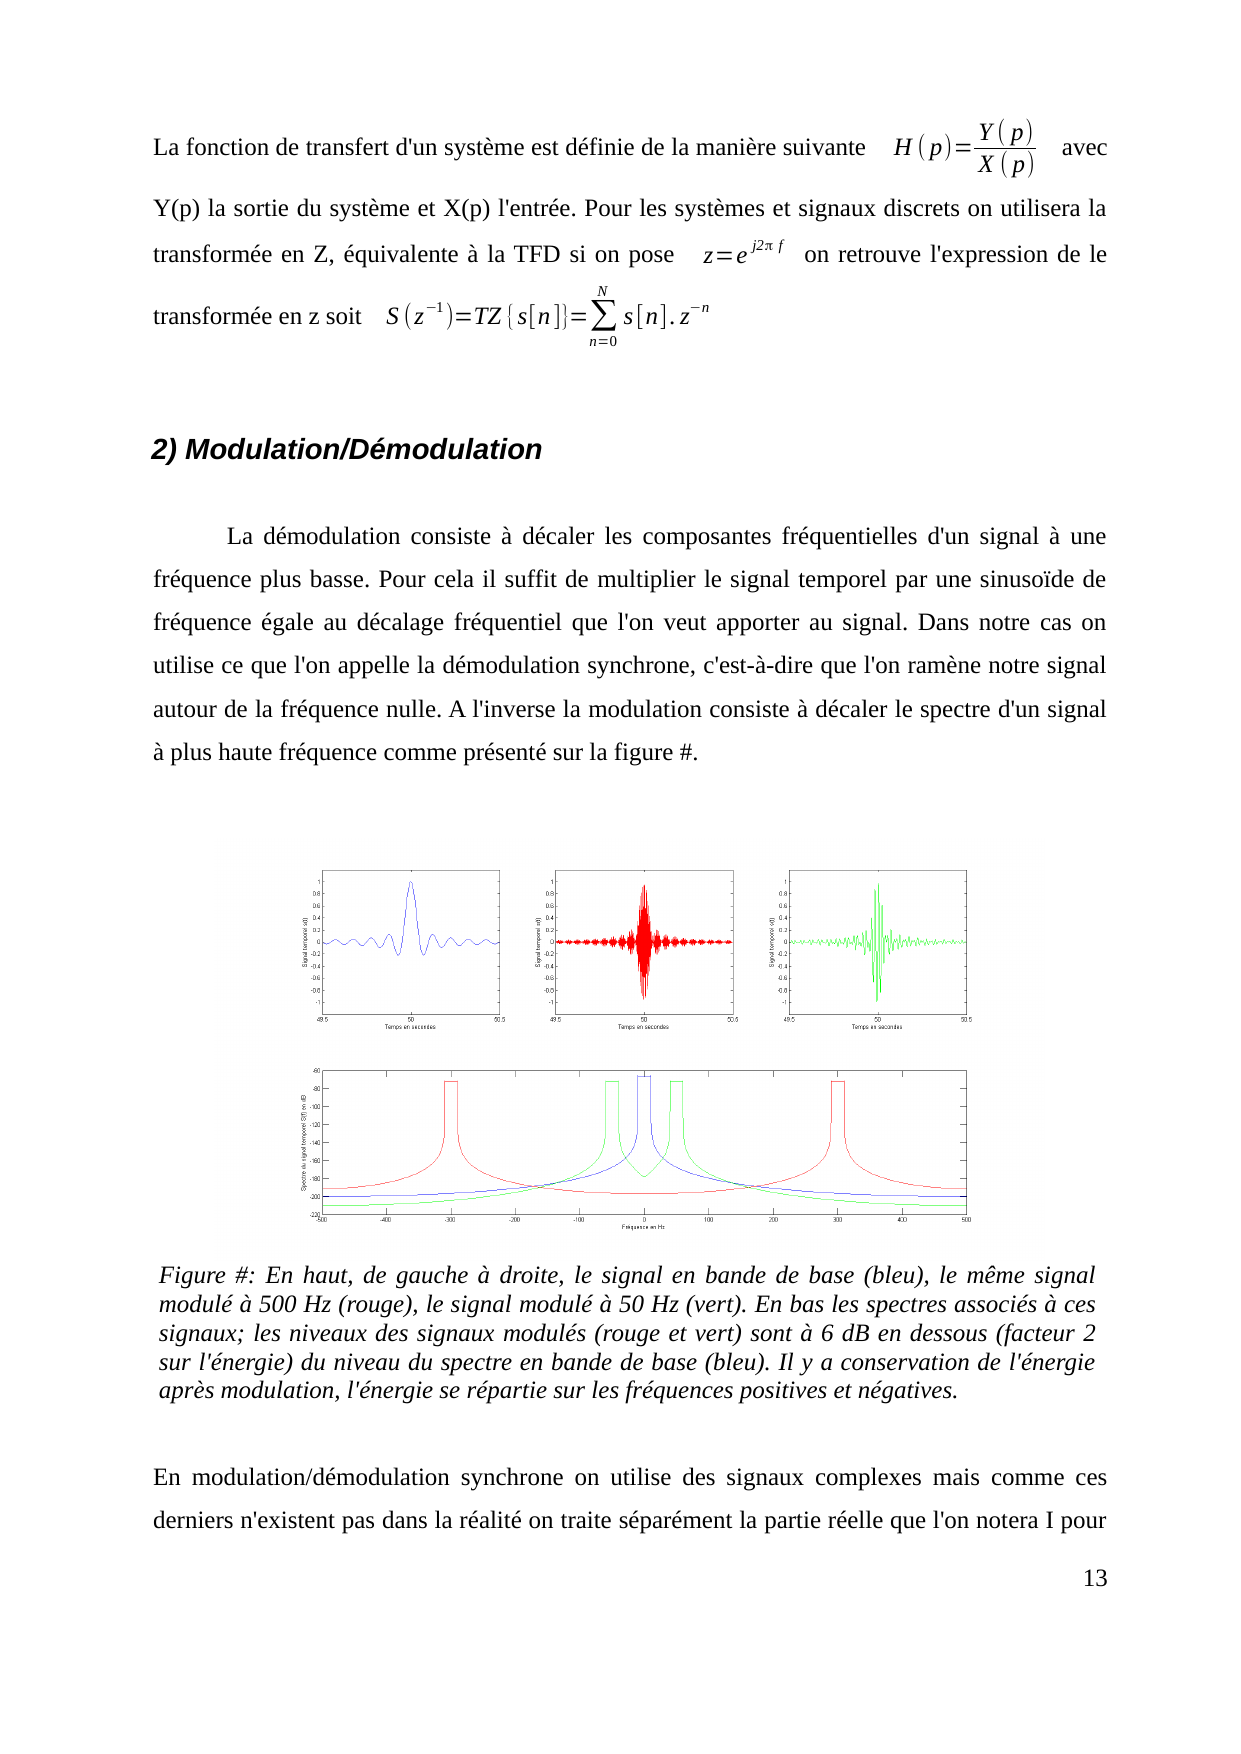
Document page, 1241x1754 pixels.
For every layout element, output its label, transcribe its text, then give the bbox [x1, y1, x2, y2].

text En modulation/démodulation synchrone on utilise des signaux complexes mais comme ces derniers n'existent pas dans la réalité on traite séparément la partie réelle que l'on notera I pour [153, 1462, 1108, 1534]
subtitle 2) Modulation/Démodulation [151, 432, 1108, 466]
text Figure #: En haut, de gauche à droite, le signal en bande de base (bleu), le même signal modulé à 500 Hz (rouge), le signal modulé à 50 Hz (vert). En bas les spectres associés à ces signaux; les niveaux des signaux modulés (rouge et vert) sont à 6 dB en dessous (facteur 2 sur l'énergie) du niveau du spectre en bande de base (bleu). Il y a conservation de l'énergie après modulation, l'énergie se répartie sur les fréquences positives et négatives. [159, 836, 1100, 1404]
picture [214, 838, 1045, 1261]
text La fonction de transfert d'un système est définie de la manière suivante avec Y(p) la sortie du système et X(p) l'entrée. Pour les systèmes et signaux discrets on utilisera la transformée en Z, équivalente à la TFD si on pose on retrouve l'expression de le transformée en z soit [153, 118, 1108, 349]
text La démodulation consiste à décaler les composantes fréquentielles d'un signal à une fréquence plus basse. Pour cela il suffit de multiplier le signal temporel par une sinusoïde de fréquence égale au décalage fréquentiel que l'on veut apporter au signal. Dans notre cas on utilise ce que l'on appelle la démodulation synchrone, c'est-à-dire que l'on ramène notre signal autour de la fréquence nulle. A l'inverse la modulation consiste à décaler le spectre d'un signal à plus haute fréquence comme présenté sur la figure #. [153, 521, 1108, 766]
